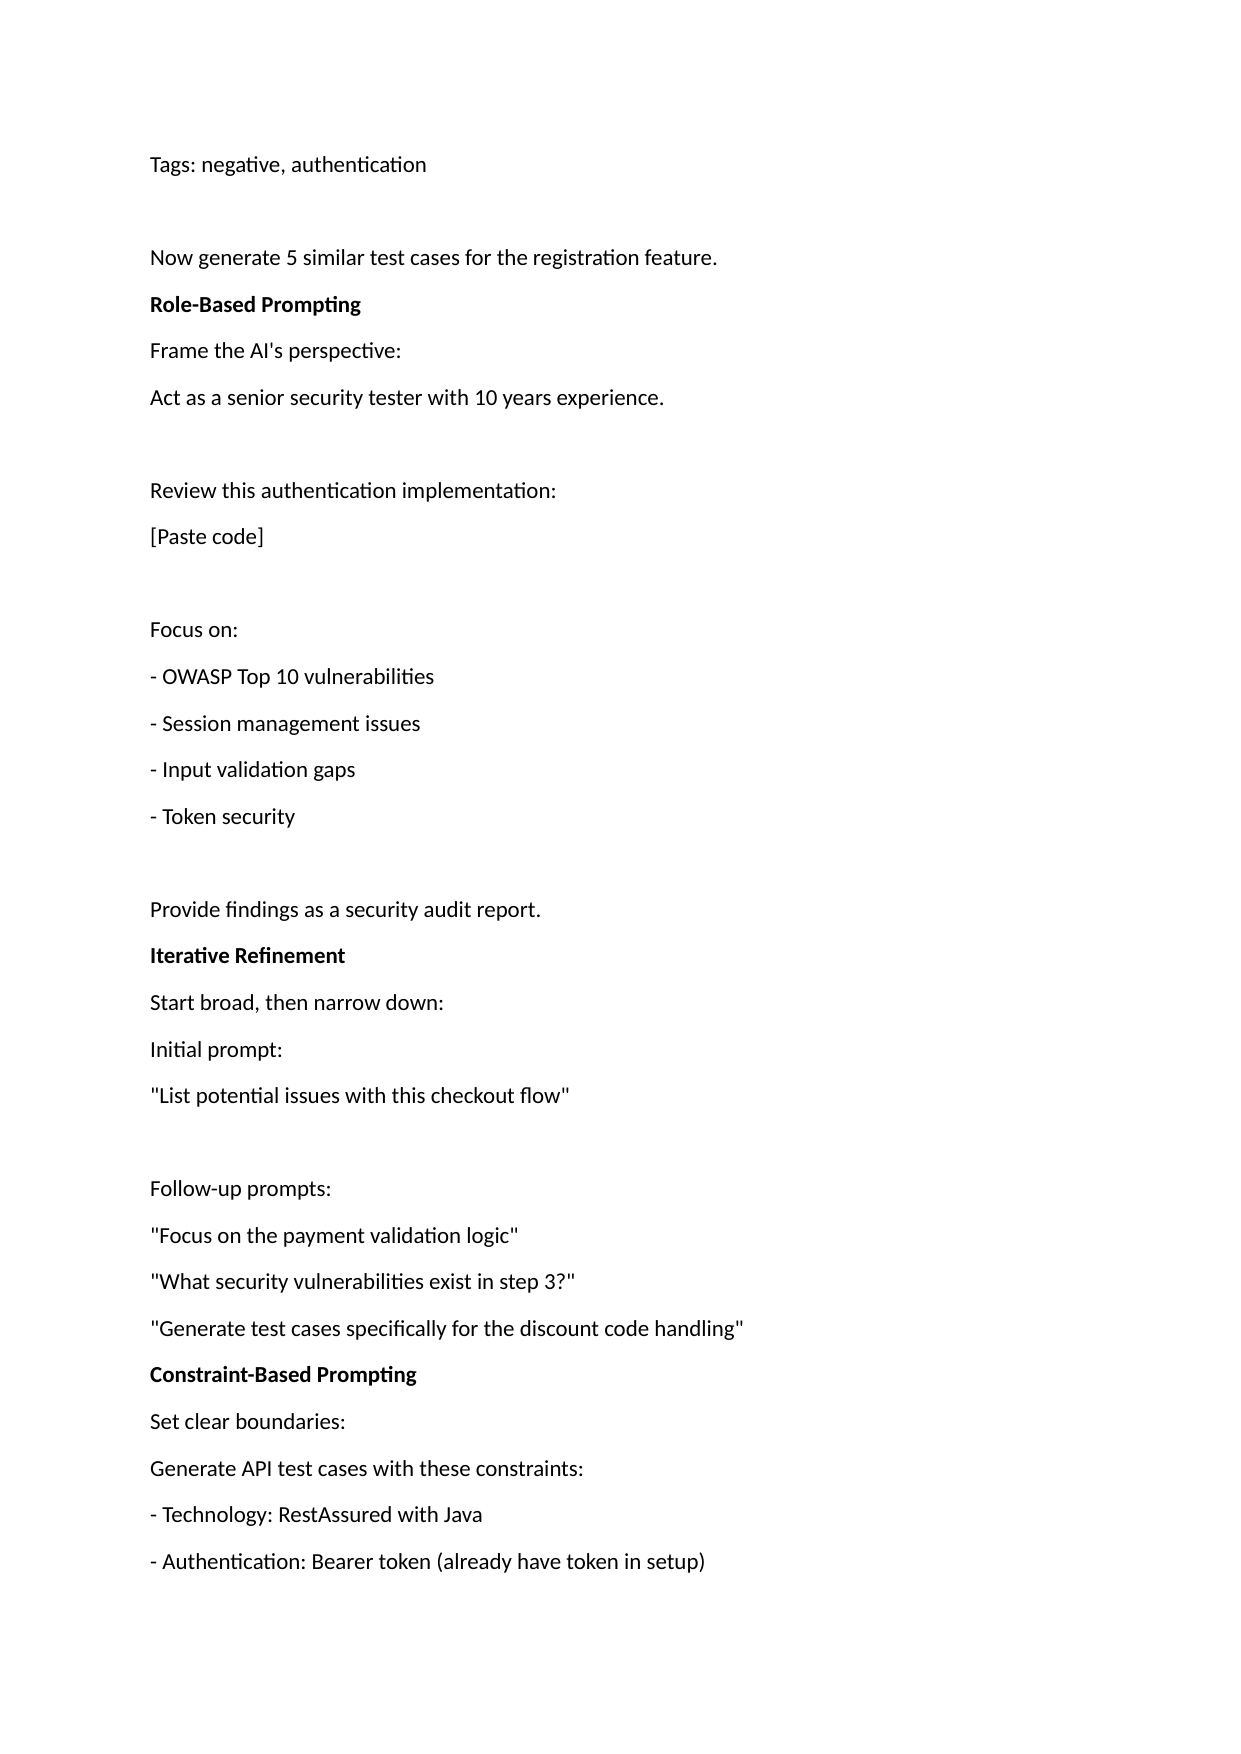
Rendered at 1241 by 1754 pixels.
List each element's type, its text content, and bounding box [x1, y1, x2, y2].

text [Paste code] [150, 522, 1090, 551]
text "Focus on the payment validation logic" [150, 1221, 1090, 1249]
text Tags: negative, authentication [150, 150, 1090, 178]
text Initial prompt: [150, 1035, 1090, 1063]
text - OWASP Top 10 vulnerabilities [150, 662, 1090, 690]
text "List potential issues with this checkout flow" [150, 1081, 1090, 1109]
text Generate API test cases with these constraints: [150, 1454, 1090, 1482]
text Review this authentication implementation: [150, 476, 1090, 504]
text Focus on: [150, 616, 1090, 644]
text Provide findings as a security audit report. [150, 895, 1090, 923]
text - Session management issues [150, 709, 1090, 737]
text Set clear boundaries: [150, 1407, 1090, 1435]
text - Authentication: Bearer token (already have token in setup) [150, 1547, 1090, 1575]
text "Generate test cases specifically for the discount code handling" [150, 1314, 1090, 1342]
text Follow-up prompts: [150, 1174, 1090, 1202]
text - Token security [150, 802, 1090, 830]
text "What security vulnerabilities exist in step 3?" [150, 1267, 1090, 1296]
text - Input validation gaps [150, 755, 1090, 783]
text Start broad, then narrow down: [150, 988, 1090, 1016]
text Frame the AI's perspective: [150, 336, 1090, 364]
text Constraint-Based Prompting [150, 1361, 1090, 1389]
text Role-Based Prompting [150, 290, 1090, 318]
text - Technology: RestAssured with Java [150, 1500, 1090, 1528]
text Iterative Refinement [150, 942, 1090, 969]
text Now generate 5 similar test cases for the registration feature. [150, 243, 1090, 271]
text Act as a senior security tester with 10 years experience. [150, 383, 1090, 411]
